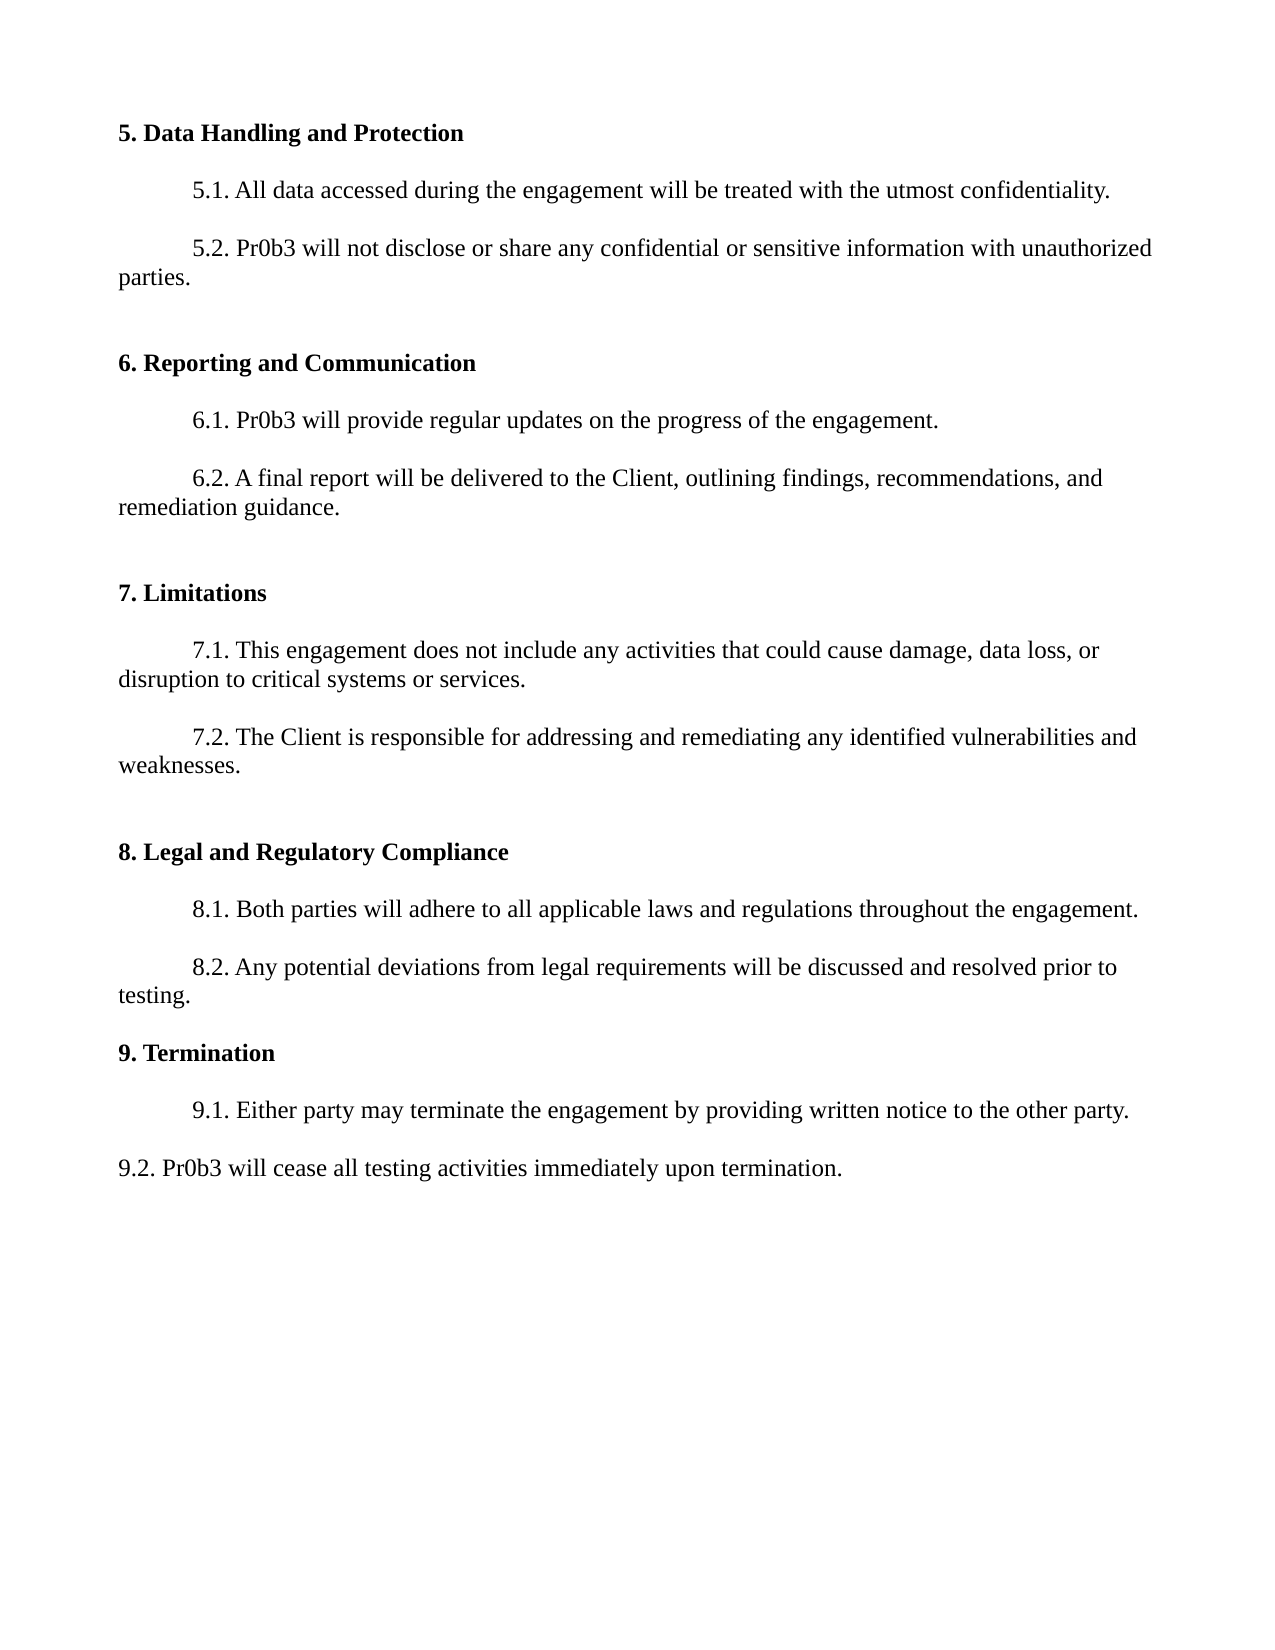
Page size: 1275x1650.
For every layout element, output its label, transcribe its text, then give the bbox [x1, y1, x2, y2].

text 6.1. Pr0b3 will provide regular updates on the progress of the engagement. [118, 406, 1157, 434]
text 9.1. Either party may terminate the engagement by providing written notice to the other party. [118, 1096, 1157, 1124]
text 8.2. Any potential deviations from legal requirements will be discussed and resolved prior to testing. [118, 952, 1157, 1009]
text 5.1. All data accessed during the engagement will be treated with the utmost confidentiality. [118, 176, 1157, 204]
text 6. Reporting and Communication [118, 348, 1157, 377]
text 7.2. The Client is responsible for addressing and remediating any identified vulnerabilities and weaknesses. [118, 722, 1157, 779]
text 5.2. Pr0b3 will not disclose or share any confidential or sensitive information with unauthorized parties. [118, 233, 1157, 291]
text 9.2. Pr0b3 will cease all testing activities immediately upon termination. [118, 1153, 1157, 1182]
text 5. Data Handling and Protection [118, 118, 1157, 147]
text 9. Termination [118, 1038, 1157, 1067]
text 7.1. This engagement does not include any activities that could cause damage, data loss, or disruption to critical systems or services. [118, 636, 1157, 693]
text 8. Legal and Regulatory Compliance [118, 837, 1157, 866]
text 7. Limitations [118, 578, 1157, 607]
text 6.2. A final report will be delivered to the Client, outlining findings, recommendations, and remediation guidance. [118, 463, 1157, 521]
text 8.1. Both parties will adhere to all applicable laws and regulations throughout the engagement. [118, 894, 1157, 923]
